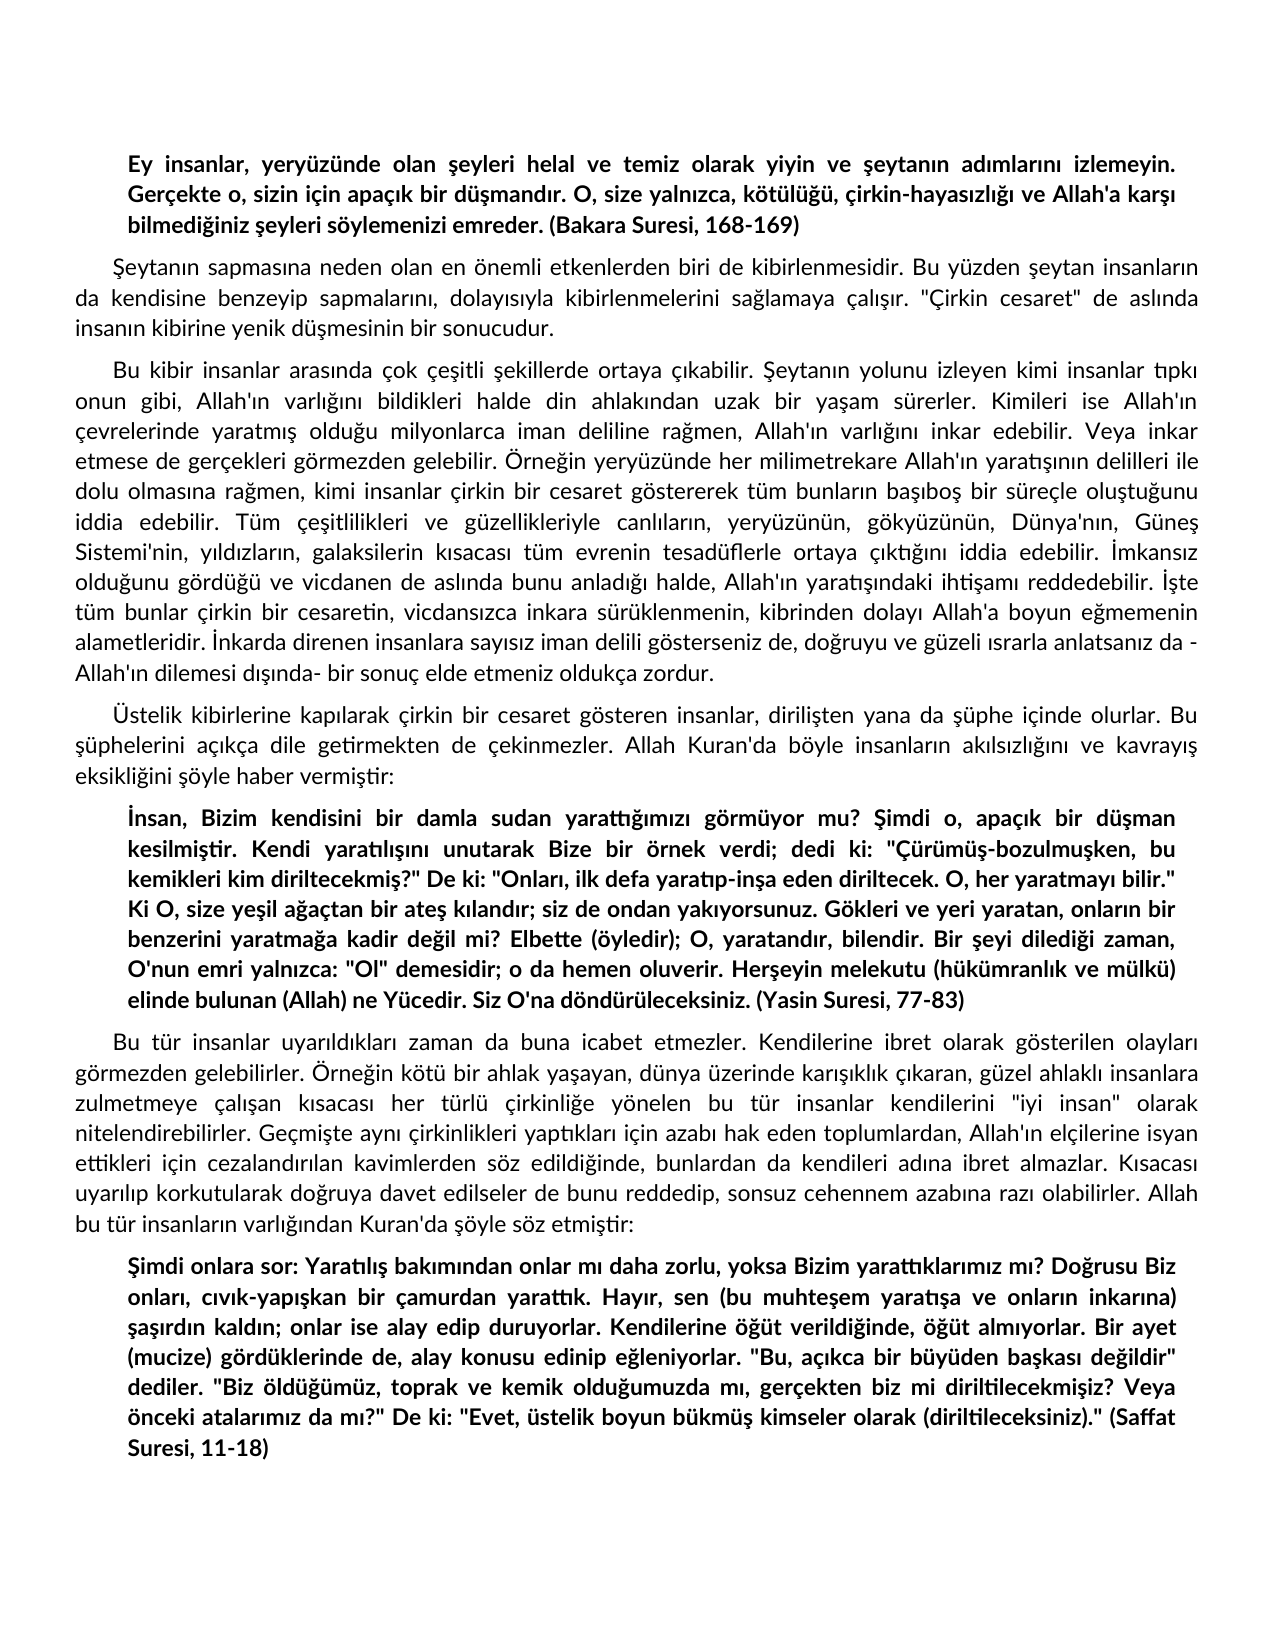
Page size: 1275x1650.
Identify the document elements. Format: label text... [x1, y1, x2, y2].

text Ey insanlar, yeryüzünde olan şeyleri helal ve temiz olarak yiyin ve şeytanın adımlarını izlemeyin. Gerçekte o, sizin için apaçık bir düşmandır. O, size yalnızca, kötülüğü, çirkin-hayasızlığı ve Allah'a karşı bilmediğiniz şeyleri söylemenizi emreder. (Bakara Suresi, 168-169) [127, 150, 1177, 238]
text Bu kibir insanlar arasında çok çeşitli şekillerde ortaya çıkabilir. Şeytanın yolunu izleyen kimi insanlar tıpkı onun gibi, Allah'ın varlığını bildikleri halde din ahlakından uzak bir yaşam sürerler. Kimileri ise Allah'ın çevrelerinde yaratmış olduğu milyonlarca iman deliline rağmen, Allah'ın varlığını inkar edebilir. Veya inkar etmese de gerçekleri görmezden gelebilir. Örneğin yeryüzünde her milimetrekare Allah'ın yaratışının delilleri ile dolu olmasına rağmen, kimi insanlar çirkin bir cesaret göstererek tüm bunların başıboş bir süreçle oluştuğunu iddia edebilir. Tüm çeşitlilikleri ve güzellikleriyle canlıların, yeryüzünün, gökyüzünün, Dünya'nın, Güneş Sistemi'nin, yıldızların, galaksilerin kısacası tüm evrenin tesadüflerle ortaya çıktığını iddia edebilir. İmkansız olduğunu gördüğü ve vicdanen de aslında bunu anladığı halde, Allah'ın yaratışındaki ihtişamı reddedebilir. İşte tüm bunlar çirkin bir cesaretin, vicdansızca inkara sürüklenmenin, kibrinden dolayı Allah'a boyun eğmemenin alametleridir. İnkarda direnen insanlara sayısız iman delili gösterseniz de, doğruyu ve güzeli ısrarla anlatsanız da -Allah'ın dilemesi dışında- bir sonuç elde etmeniz oldukça zordur. [75, 356, 1200, 686]
text Şimdi onlara sor: Yaratılış bakımından onlar mı daha zorlu, yoksa Bizim yarattıklarımız mı? Doğrusu Biz onları, cıvık-yapışkan bir çamurdan yarattık. Hayır, sen (bu muhteşem yaratışa ve onların inkarına) şaşırdın kaldın; onlar ise alay edip duruyorlar. Kendilerine öğüt verildiğinde, öğüt almıyorlar. Bir ayet (mucize) gördüklerinde de, alay konusu edinip eğleniyorlar. "Bu, açıkca bir büyüden başkası değildir" dediler. "Biz öldüğümüz, toprak ve kemik olduğumuzda mı, gerçekten biz mi diriltilecekmişiz? Veya önceki atalarımız da mı?" De ki: "Evet, üstelik boyun bükmüş kimseler olarak (diriltileceksiniz)." (Saffat Suresi, 11-18) [127, 1252, 1177, 1461]
text Üstelik kibirlerine kapılarak çirkin bir cesaret gösteren insanlar, dirilişten yana da şüphe içinde olurlar. Bu şüphelerini açıkça dile getirmekten de çekinmezler. Allah Kuran'da böyle insanların akılsızlığını ve kavrayış eksikliğini şöyle haber vermiştir: [75, 701, 1200, 789]
text Şeytanın sapmasına neden olan en önemli etkenlerden biri de kibirlenmesidir. Bu yüzden şeytan insanların da kendisine benzeyip sapmalarını, dolayısıyla kibirlenmelerini sağlamaya çalışır. "Çirkin cesaret" de aslında insanın kibirine yenik düşmesinin bir sonucudur. [75, 253, 1200, 341]
text Bu tür insanlar uyarıldıkları zaman da buna icabet etmezler. Kendilerine ibret olarak gösterilen olayları görmezden gelebilirler. Örneğin kötü bir ahlak yaşayan, dünya üzerinde karışıklık çıkaran, güzel ahlaklı insanlara zulmetmeye çalışan kısacası her türlü çirkinliğe yönelen bu tür insanlar kendilerini "iyi insan" olarak nitelendirebilirler. Geçmişte aynı çirkinlikleri yaptıkları için azabı hak eden toplumlardan, Allah'ın elçilerine isyan ettikleri için cezalandırılan kavimlerden söz edildiğinde, bunlardan da kendileri adına ibret almazlar. Kısacası uyarılıp korkutularak doğruya davet edilseler de bunu reddedip, sonsuz cehennem azabına razı olabilirler. Allah bu tür insanların varlığından Kuran'da şöyle söz etmiştir: [75, 1028, 1200, 1237]
text İnsan, Bizim kendisini bir damla sudan yarattığımızı görmüyor mu? Şimdi o, apaçık bir düşman kesilmiştir. Kendi yaratılışını unutarak Bize bir örnek verdi; dedi ki: "Çürümüş-bozulmuşken, bu kemikleri kim diriltecekmiş?" De ki: "Onları, ilk defa yaratıp-inşa eden diriltecek. O, her yaratmayı bilir." Ki O, size yeşil ağaçtan bir ateş kılandır; siz de ondan yakıyorsunuz. Gökleri ve yeri yaratan, onların bir benzerini yaratmağa kadir değil mi? Elbette (öyledir); O, yaratandır, bilendir. Bir şeyi dilediği zaman, O'nun emri yalnızca: "Ol" demesidir; o da hemen oluverir. Herşeyin melekutu (hükümranlık ve mülkü) elinde bulunan (Allah) ne Yücedir. Siz O'na döndürüleceksiniz. (Yasin Suresi, 77-83) [127, 804, 1177, 1013]
